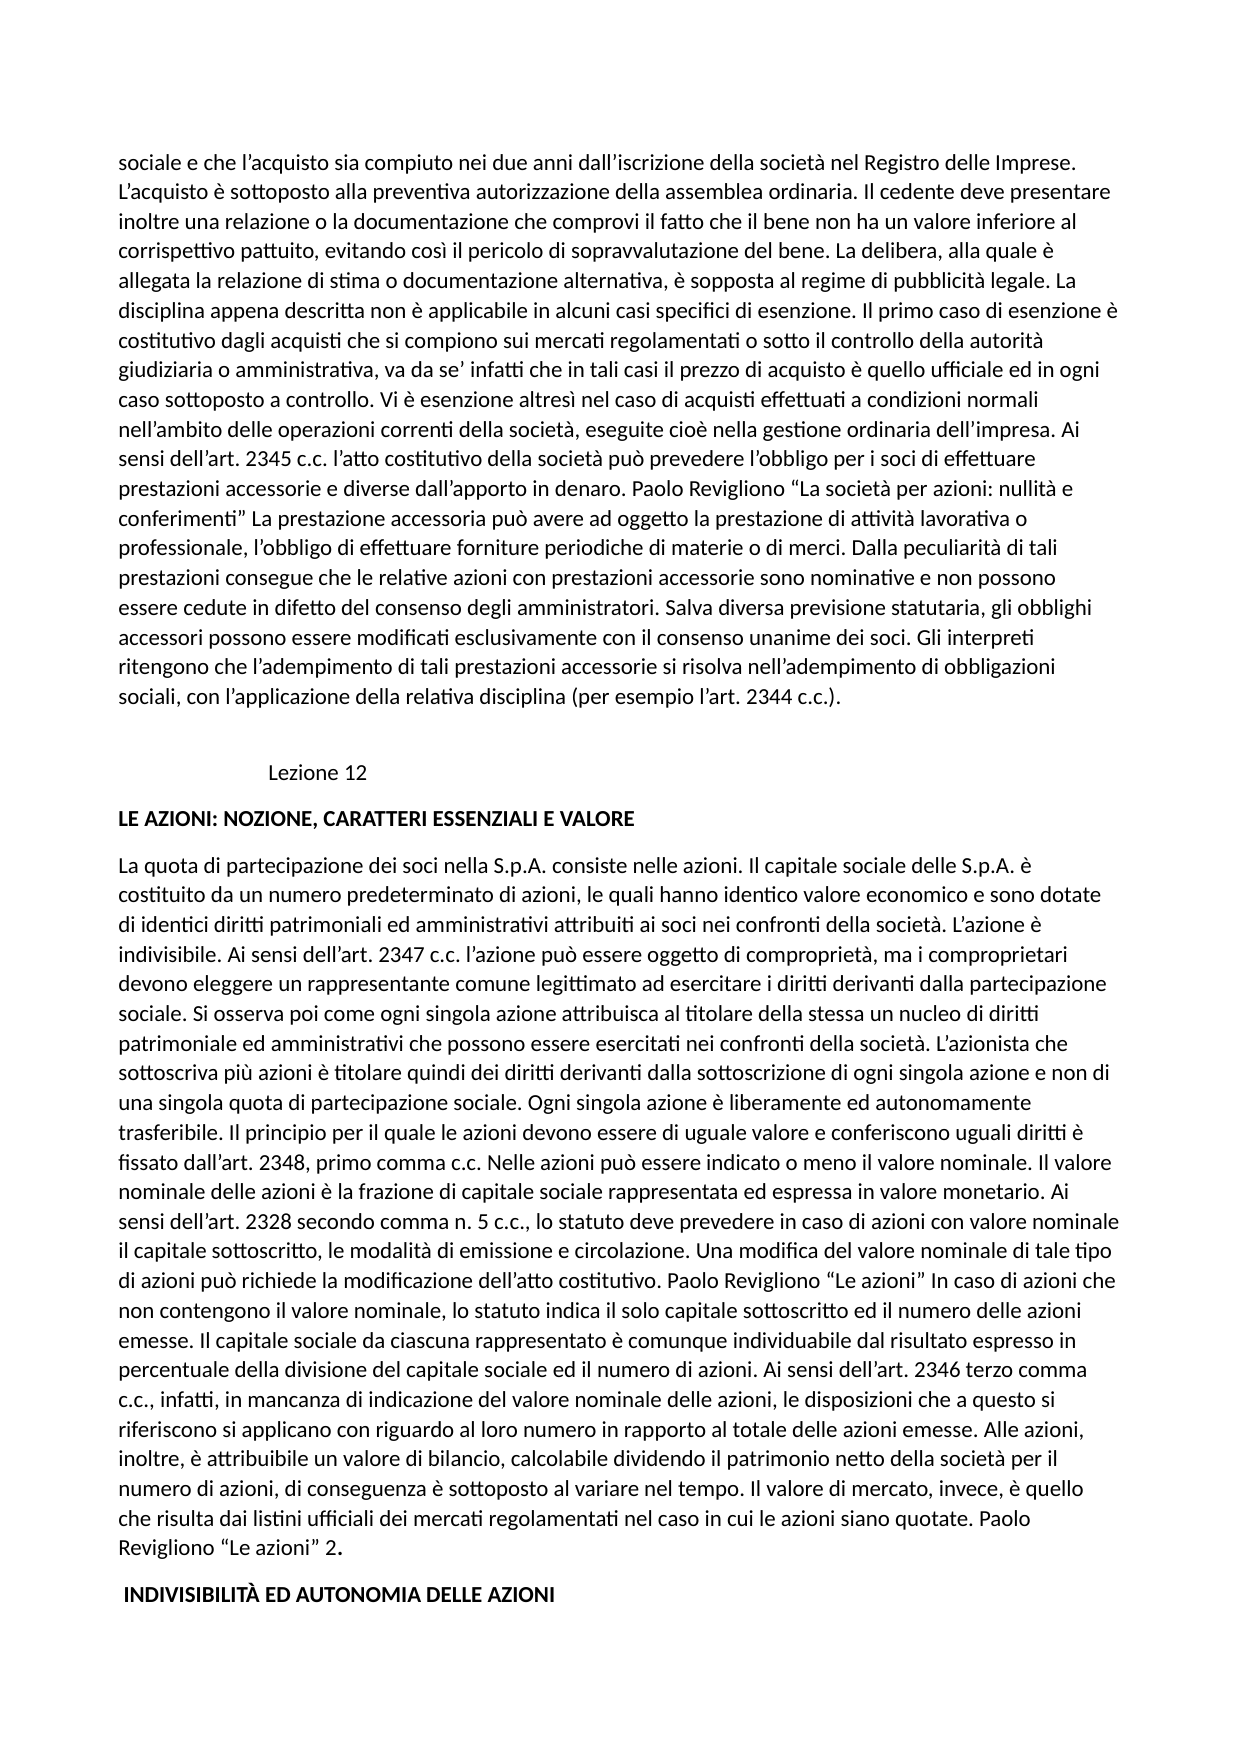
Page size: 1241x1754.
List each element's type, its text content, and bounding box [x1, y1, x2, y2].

text Lezione 12 [268, 758, 1122, 786]
text LE AZIONI: NOZIONE, CARATTERI ESSENZIALI E VALORE [118, 804, 1122, 832]
text La quota di partecipazione dei soci nella S.p.A. consiste nelle azioni. Il capitale sociale delle S.p.A. è costituito da un numero predeterminato di azioni, le quali hanno identico valore economico e sono dotate di identici diritti patrimoniali ed amministrativi attribuiti ai soci nei confronti della società. L’azione è indivisibile. Ai sensi dell’art. 2347 c.c. l’azione può essere oggetto di comproprietà, ma i comproprietari devono eleggere un rappresentante comune legittimato ad esercitare i diritti derivanti dalla partecipazione sociale. Si osserva poi come ogni singola azione attribuisca al titolare della stessa un nucleo di diritti patrimoniale ed amministrativi che possono essere esercitati nei confronti della società. L’azionista che sottoscriva più azioni è titolare quindi dei diritti derivanti dalla sottoscrizione di ogni singola azione e non di una singola quota di partecipazione sociale. Ogni singola azione è liberamente ed autonomamente trasferibile. Il principio per il quale le azioni devono essere di uguale valore e conferiscono uguali diritti è fissato dall’art. 2348, primo comma c.c. Nelle azioni può essere indicato o meno il valore nominale. Il valore nominale delle azioni è la frazione di capitale sociale rappresentata ed espressa in valore monetario. Ai sensi dell’art. 2328 secondo comma n. 5 c.c., lo statuto deve prevedere in caso di azioni con valore nominale il capitale sottoscritto, le modalità di emissione e circolazione. Una modifica del valore nominale di tale tipo di azioni può richiede la modificazione dell’atto costitutivo. Paolo Revigliono “Le azioni” In caso di azioni che non contengono il valore nominale, lo statuto indica il solo capitale sottoscritto ed il numero delle azioni emesse. Il capitale sociale da ciascuna rappresentato è comunque individuabile dal risultato espresso in percentuale della divisione del capitale sociale ed il numero di azioni. Ai sensi dell’art. 2346 terzo comma c.c., infatti, in mancanza di indicazione del valore nominale delle azioni, le disposizioni che a questo si riferiscono si applicano con riguardo al loro numero in rapporto al totale delle azioni emesse. Alle azioni, inoltre, è attribuibile un valore di bilancio, calcolabile dividendo il patrimonio netto della società per il numero di azioni, di conseguenza è sottoposto al variare nel tempo. Il valore di mercato, invece, è quello che risulta dai listini ufficiali dei mercati regolamentati nel caso in cui le azioni siano quotate. Paolo Revigliono “Le azioni” 2. [118, 851, 1122, 1562]
text sociale e che l’acquisto sia compiuto nei due anni dall’iscrizione della società nel Registro delle Imprese. L’acquisto è sottoposto alla preventiva autorizzazione della assemblea ordinaria. Il cedente deve presentare inoltre una relazione o la documentazione che comprovi il fatto che il bene non ha un valore inferiore al corrispettivo pattuito, evitando così il pericolo di sopravvalutazione del bene. La delibera, alla quale è allegata la relazione di stima o documentazione alternativa, è sopposta al regime di pubblicità legale. La disciplina appena descritta non è applicabile in alcuni casi specifici di esenzione. Il primo caso di esenzione è costitutivo dagli acquisti che si compiono sui mercati regolamentati o sotto il controllo della autorità giudiziaria o amministrativa, va da se’ infatti che in tali casi il prezzo di acquisto è quello ufficiale ed in ogni caso sottoposto a controllo. Vi è esenzione altresì nel caso di acquisti effettuati a condizioni normali nell’ambito delle operazioni correnti della società, eseguite cioè nella gestione ordinaria dell’impresa. Ai sensi dell’art. 2345 c.c. l’atto costitutivo della società può prevedere l’obbligo per i soci di effettuare prestazioni accessorie e diverse dall’apporto in denaro. Paolo Revigliono “La società per azioni: nullità e conferimenti” La prestazione accessoria può avere ad oggetto la prestazione di attività lavorativa o professionale, l’obbligo di effettuare forniture periodiche di materie o di merci. Dalla peculiarità di tali prestazioni consegue che le relative azioni con prestazioni accessorie sono nominative e non possono essere cedute in difetto del consenso degli amministratori. Salva diversa previsione statutaria, gli obblighi accessori possono essere modificati esclusivamente con il consenso unanime dei soci. Gli interpreti ritengono che l’adempimento di tali prestazioni accessorie si risolva nell’adempimento di obbligazioni sociali, con l’applicazione della relativa disciplina (per esempio l’art. 2344 c.c.). [118, 148, 1122, 710]
text INDIVISIBILITÀ ED AUTONOMIA DELLE AZIONI [118, 1580, 1122, 1608]
